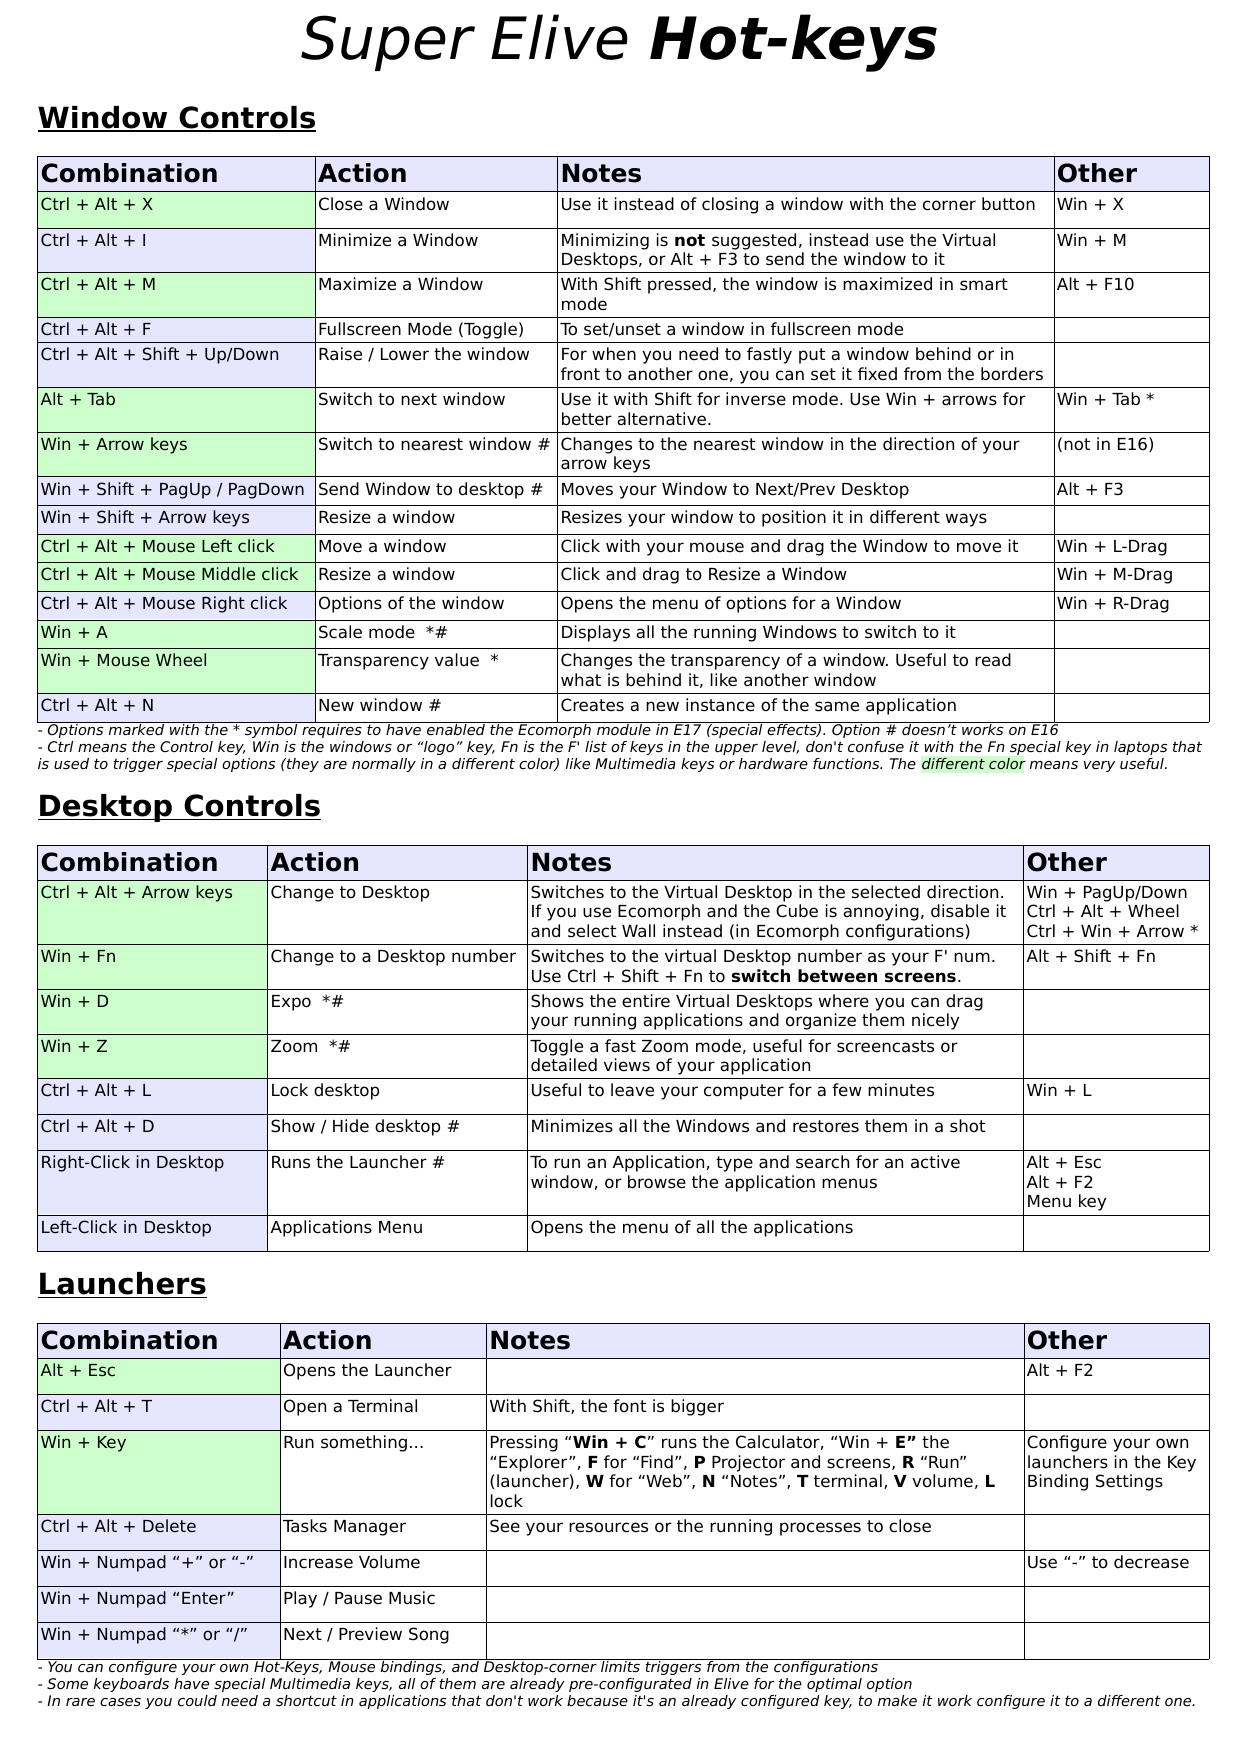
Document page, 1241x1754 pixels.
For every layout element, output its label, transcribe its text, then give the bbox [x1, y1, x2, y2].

table_cell Minimizes all the Windows and restores them in a shot [528, 1115, 1023, 1150]
table_cell [1055, 506, 1209, 534]
table_cell Ctrl + Alt + X [38, 192, 315, 228]
table_header Action [316, 157, 557, 191]
table_cell Increase Volume [281, 1551, 486, 1586]
table_cell Resize a window [316, 506, 557, 534]
table_cell Fullscreen Mode (Toggle) [316, 318, 557, 342]
table_cell Ctrl + Alt + Mouse Middle click [38, 563, 315, 591]
table_cell [1025, 1623, 1209, 1658]
table_cell Opens the menu of all the applications [528, 1216, 1023, 1251]
table_cell Run something... [281, 1431, 486, 1514]
table_cell Ctrl + Alt + Delete [38, 1515, 280, 1550]
table_cell Win + M [1055, 229, 1209, 272]
table_cell Win + X [1055, 192, 1209, 228]
table_cell [487, 1587, 1024, 1622]
table_cell Click with your mouse and drag the Window to move it [558, 535, 1054, 562]
table_header Combination [38, 1324, 280, 1358]
table_cell Win + D [38, 990, 267, 1033]
table_cell Use it with Shift for inverse mode. Use Win + arrows for better alternative. [558, 388, 1054, 432]
table_cell [1025, 1395, 1209, 1430]
table_cell Minimize a Window [316, 229, 557, 272]
table_header Other [1025, 1324, 1209, 1358]
table_cell Win + Numpad “Enter” [38, 1587, 280, 1622]
table_cell To set/unset a window in fullscreen mode [558, 318, 1054, 342]
table_cell Toggle a fast Zoom mode, useful for screencasts or detailed views of your application [528, 1035, 1023, 1078]
table_cell Win + Numpad “*” or “/” [38, 1623, 280, 1658]
table_cell Open a Terminal [281, 1395, 486, 1430]
table_cell [1055, 318, 1209, 342]
table_cell Changes to the nearest window in the direction of your arrow keys [558, 433, 1054, 476]
table_cell Alt + Tab [38, 388, 315, 432]
table_cell Runs the Launcher # [268, 1151, 527, 1214]
table_cell [1055, 649, 1209, 693]
table_cell New window # [316, 694, 557, 722]
table_cell [487, 1623, 1024, 1658]
table_cell (not in E16) [1055, 433, 1209, 476]
table_cell Minimizing is not suggested, instead use the Virtual Desktops, or Alt + F3 to send the window to it [558, 229, 1054, 272]
table_cell Ctrl + Alt + F [38, 318, 315, 342]
table_cell [1024, 1115, 1209, 1150]
table_cell See your resources or the running processes to close [487, 1515, 1024, 1550]
table_cell Transparency value * [316, 649, 557, 693]
text - Options marked with the * symbol requires to have enabled the Ecomorph module in E17 (special effects). Option # doesn’t works on E16 [37, 723, 1209, 739]
table_header Notes [487, 1324, 1024, 1358]
table_cell [1025, 1515, 1209, 1550]
table_cell Win + Numpad “+” or “-” [38, 1551, 280, 1586]
table_cell Opens the menu of options for a Window [558, 592, 1054, 619]
table_cell Creates a new instance of the same application [558, 694, 1054, 722]
table_cell Opens the Launcher [281, 1359, 486, 1394]
table_cell Ctrl + Alt + Arrow keys [38, 881, 267, 944]
table_cell Ctrl + Alt + M [38, 273, 315, 317]
table_cell Maximize a Window [316, 273, 557, 317]
table_cell Win + Key [38, 1431, 280, 1514]
table_cell Win + PagUp/Down Ctrl + Alt + Wheel Ctrl + Win + Arrow * [1024, 881, 1209, 944]
text Window Controls [37, 101, 1209, 135]
table_cell Use it instead of closing a window with the corner button [558, 192, 1054, 228]
table_cell [1055, 694, 1209, 722]
table_cell Configure your own launchers in the Key Binding Settings [1025, 1431, 1209, 1514]
table_cell Click and drag to Resize a Window [558, 563, 1054, 591]
table_cell Alt + F3 [1055, 477, 1209, 505]
table_cell Scale mode *# [316, 621, 557, 648]
table_cell [1055, 343, 1209, 387]
table_cell Win + Shift + Arrow keys [38, 506, 315, 534]
table_cell Changes the transparency of a window. Useful to read what is behind it, like another window [558, 649, 1054, 693]
table_cell Win + A [38, 621, 315, 648]
text - You can configure your own Hot-Keys, Mouse bindings, and Desktop-corner limits triggers from the configurations [37, 1660, 1209, 1676]
table_cell Alt + Shift + Fn [1024, 945, 1209, 989]
table_cell Alt + Esc [38, 1359, 280, 1394]
table_cell [1055, 621, 1209, 648]
table_cell [1024, 1216, 1209, 1251]
table_cell Win + Fn [38, 945, 267, 989]
table_header Combination [38, 157, 315, 191]
table_cell Win + L [1024, 1079, 1209, 1114]
table_cell With Shift pressed, the window is maximized in smart mode [558, 273, 1054, 317]
table_cell Applications Menu [268, 1216, 527, 1251]
table_cell Alt + F10 [1055, 273, 1209, 317]
text Launchers [37, 1268, 1209, 1302]
table_cell Switches to the Virtual Desktop in the selected direction. If you use Ecomorph and the Cube is annoying, disable it and select Wall instead (in Ecomorph configurations) [528, 881, 1023, 944]
text Desktop Controls [37, 789, 1209, 823]
table_cell [487, 1551, 1024, 1586]
table_cell Left-Click in Desktop [38, 1216, 267, 1251]
table_cell Change to Desktop [268, 881, 527, 944]
table_cell Ctrl + Alt + Mouse Right click [38, 592, 315, 619]
table_cell [487, 1359, 1024, 1394]
table_cell Ctrl + Alt + D [38, 1115, 267, 1150]
table_cell Options of the window [316, 592, 557, 619]
table_cell Resizes your window to position it in different ways [558, 506, 1054, 534]
table_cell Expo *# [268, 990, 527, 1033]
table_cell To run an Application, type and search for an active window, or browse the application menus [528, 1151, 1023, 1214]
table_cell Resize a window [316, 563, 557, 591]
table_cell Useful to leave your computer for a few minutes [528, 1079, 1023, 1114]
table_header Notes [558, 157, 1054, 191]
text Super Elive Hot-keys [37, 5, 1209, 73]
table_cell Raise / Lower the window [316, 343, 557, 387]
table_cell With Shift, the font is bigger [487, 1395, 1024, 1430]
table_cell Ctrl + Alt + N [38, 694, 315, 722]
table_cell Next / Preview Song [281, 1623, 486, 1658]
table_cell Close a Window [316, 192, 557, 228]
table_cell Ctrl + Alt + I [38, 229, 315, 272]
table_cell Pressing “Win + C” runs the Calculator, “Win + E” the “Explorer”, F for “Find”, P Projector and screens, R “Run” (launcher), W for “Web”, N “Notes”, T terminal, V volume, L lock [487, 1431, 1024, 1514]
table_cell Win + R-Drag [1055, 592, 1209, 619]
table_header Combination [38, 846, 267, 880]
table_cell Ctrl + Alt + L [38, 1079, 267, 1114]
table_cell For when you need to fastly put a window behind or in front to another one, you can set it fixed from the borders [558, 343, 1054, 387]
table_cell [1025, 1587, 1209, 1622]
text - Some keyboards have special Multimedia keys, all of them are already pre-configurated in Elive for the optimal option [37, 1676, 1209, 1692]
table_cell Moves your Window to Next/Prev Desktop [558, 477, 1054, 505]
table_cell Ctrl + Alt + Shift + Up/Down [38, 343, 315, 387]
table_cell Switch to nearest window # [316, 433, 557, 476]
table_cell Show / Hide desktop # [268, 1115, 527, 1150]
table_header Notes [528, 846, 1023, 880]
table_header Other [1024, 846, 1209, 880]
table_cell Shows the entire Virtual Desktops where you can drag your running applications and organize them nicely [528, 990, 1023, 1033]
table_cell [1024, 990, 1209, 1033]
table_header Other [1055, 157, 1209, 191]
table_cell Switch to next window [316, 388, 557, 432]
table_cell Use “-” to decrease [1025, 1551, 1209, 1586]
table_cell Ctrl + Alt + T [38, 1395, 280, 1430]
text - Ctrl means the Control key, Win is the windows or “logo” key, Fn is the F' list of keys in the upper level, don't confuse it with the Fn special key in laptops that is used to trigger special options (they are normally in a different color) like Multimedia keys or hardware functions. The different color means very useful. [37, 739, 1209, 773]
table_cell Right-Click in Desktop [38, 1151, 267, 1214]
table_cell Win + L-Drag [1055, 535, 1209, 562]
table_cell Lock desktop [268, 1079, 527, 1114]
table_cell Play / Pause Music [281, 1587, 486, 1622]
table_cell Alt + F2 [1025, 1359, 1209, 1394]
table_cell Win + Shift + PagUp / PagDown [38, 477, 315, 505]
table_cell Tasks Manager [281, 1515, 486, 1550]
table_cell Change to a Desktop number [268, 945, 527, 989]
table_cell Win + Arrow keys [38, 433, 315, 476]
table_cell Win + Mouse Wheel [38, 649, 315, 693]
table_cell Displays all the running Windows to switch to it [558, 621, 1054, 648]
table_cell [1024, 1035, 1209, 1078]
table_header Action [268, 846, 527, 880]
table_cell Win + Z [38, 1035, 267, 1078]
table_header Action [281, 1324, 486, 1358]
text - In rare cases you could need a shortcut in applications that don't work because it's an already configured key, to make it work configure it to a different one. [37, 1692, 1209, 1709]
table_cell Move a window [316, 535, 557, 562]
table_cell Zoom *# [268, 1035, 527, 1078]
table_cell Alt + Esc Alt + F2 Menu key [1024, 1151, 1209, 1214]
table_cell Switches to the virtual Desktop number as your F' num. Use Ctrl + Shift + Fn to switch between screens. [528, 945, 1023, 989]
table_cell Win + Tab * [1055, 388, 1209, 432]
table_cell Ctrl + Alt + Mouse Left click [38, 535, 315, 562]
table_cell Send Window to desktop # [316, 477, 557, 505]
table_cell Win + M-Drag [1055, 563, 1209, 591]
